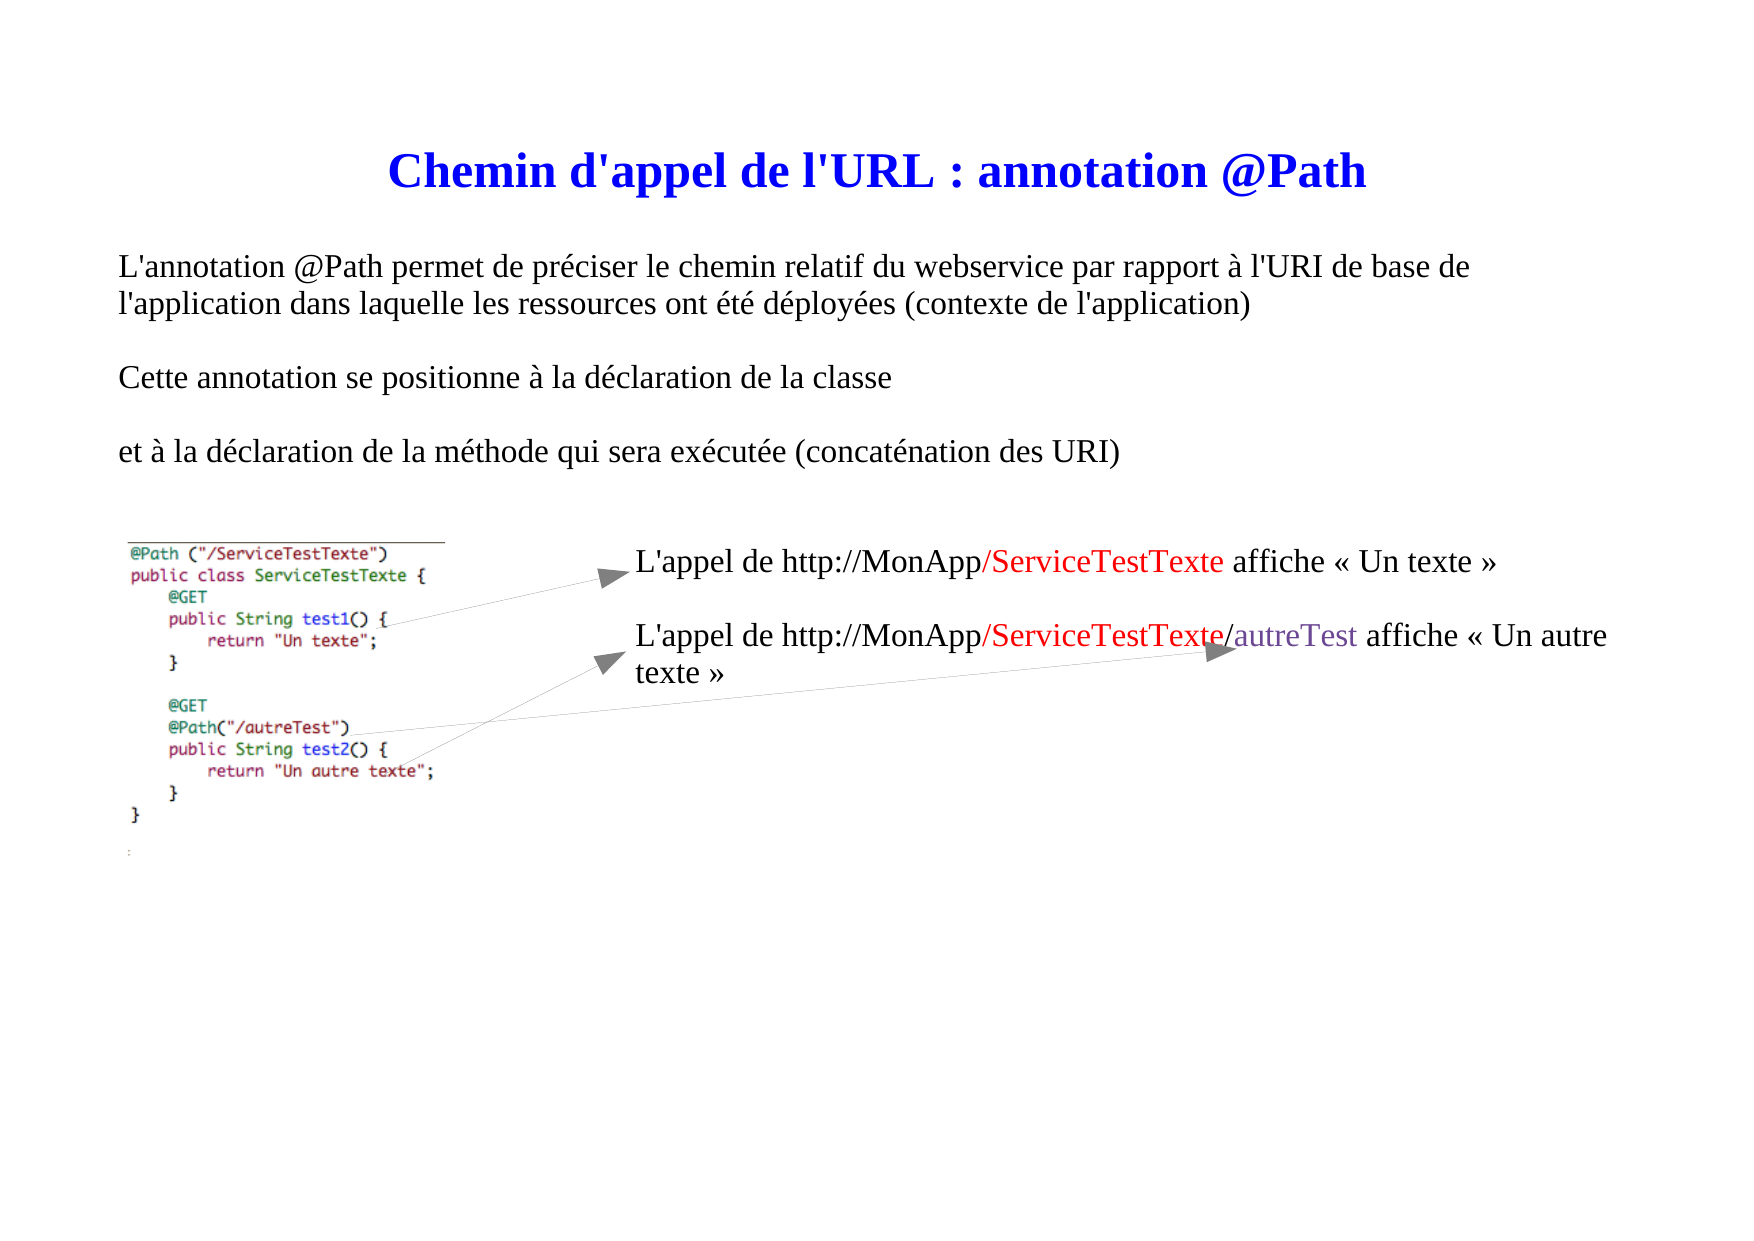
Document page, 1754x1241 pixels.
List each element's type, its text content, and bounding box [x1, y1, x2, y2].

text et à la déclaration de la méthode qui sera exécutée (concaténation des URI) [118, 432, 1636, 469]
subtitle Chemin d'appel de l'URL : annotation @Path [118, 143, 1636, 198]
text L'appel de http://MonApp/ServiceTestTexte affiche « Un texte » [446, 543, 1636, 580]
text L'annotation @Path permet de préciser le chemin relatif du webservice par rapport à l'URI de base de l'application dans laquelle les ressources ont été déployées (contexte de l'application) [118, 248, 1636, 322]
text Cette annotation se positionne à la déclaration de la classe [118, 358, 1636, 395]
text L'appel de http://MonApp/ServiceTestTexte/autreTest affiche « Un autre texte » [446, 617, 1636, 690]
picture [127, 542, 446, 857]
